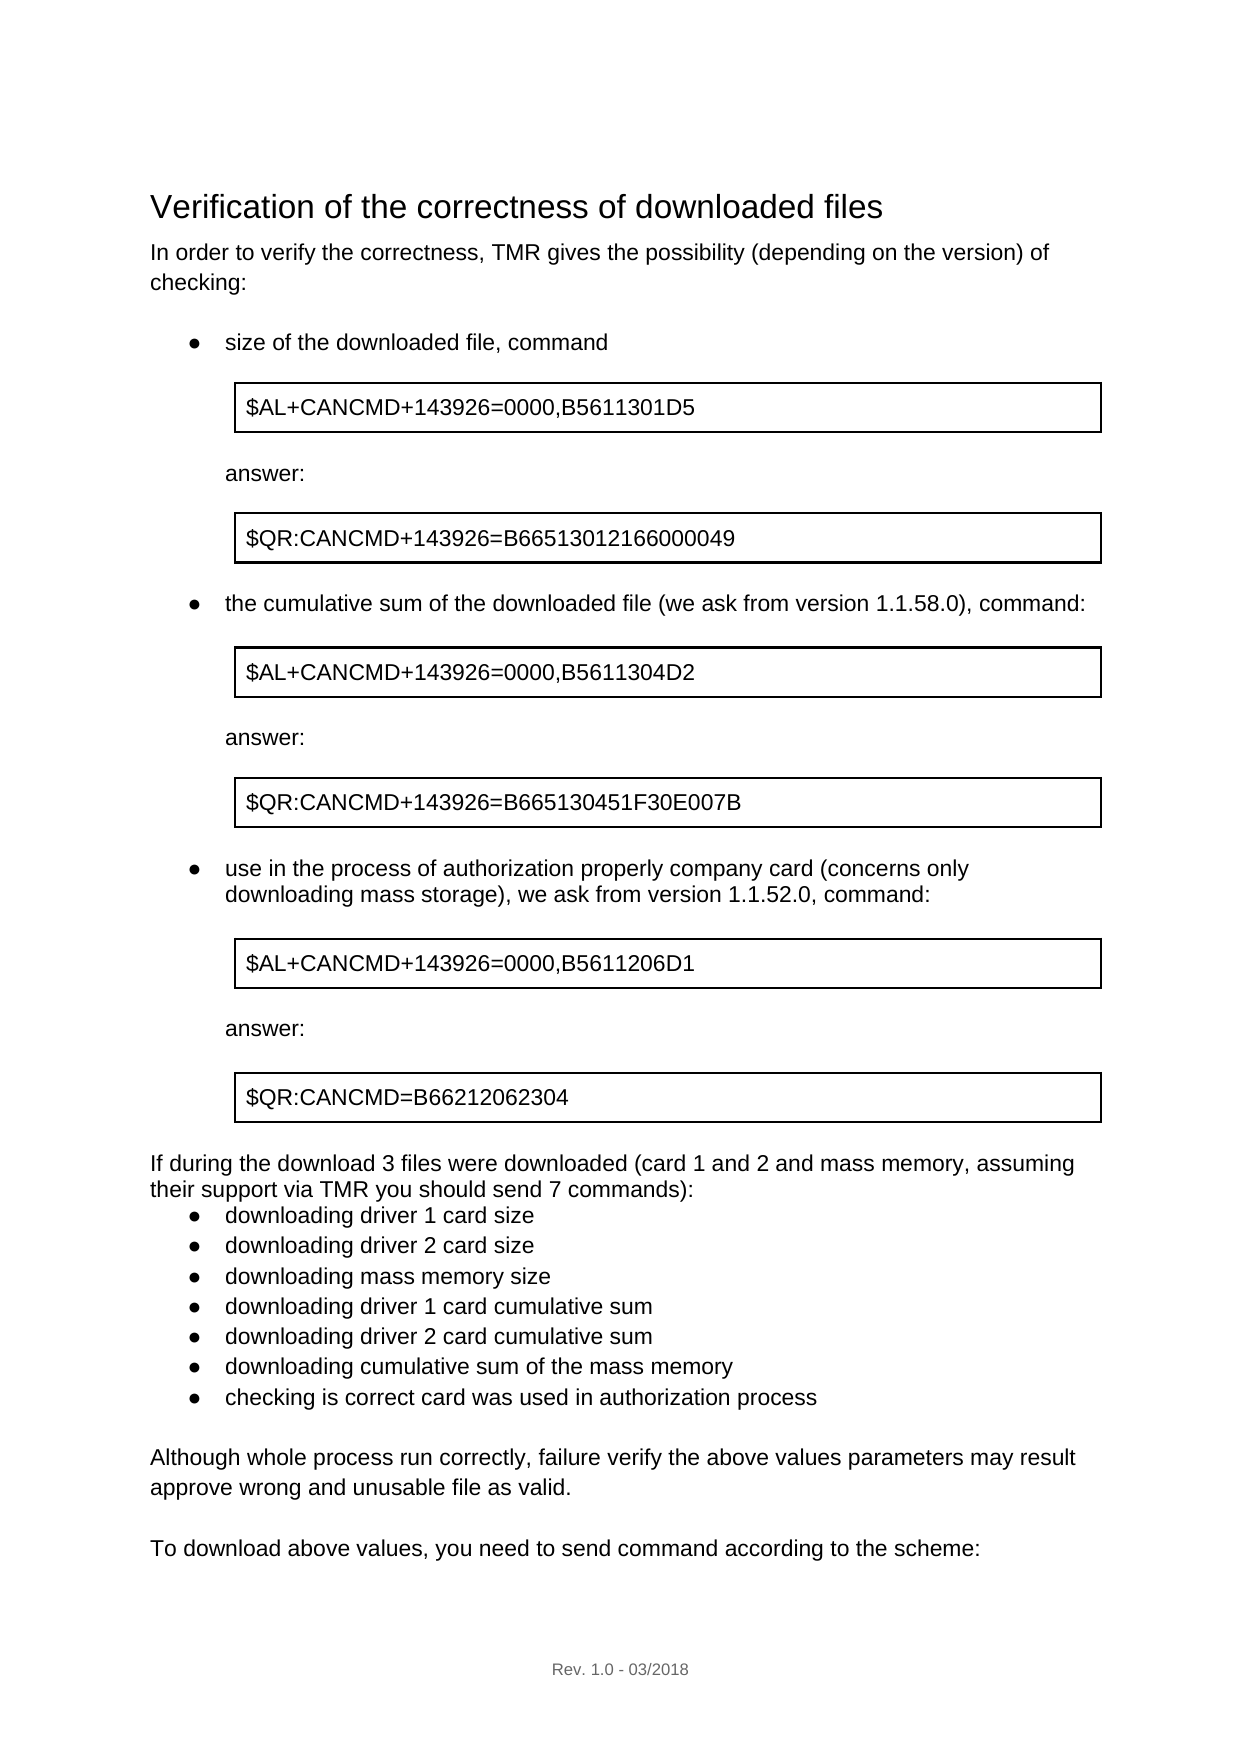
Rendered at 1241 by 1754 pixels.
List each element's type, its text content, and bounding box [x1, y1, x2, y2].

text To download above values, you need to send command according to the scheme: [150, 1534, 1090, 1561]
list downloading driver 2 card cumulative sum [187, 1323, 1090, 1349]
list size of the downloaded file, command [187, 329, 1090, 355]
text If during the download 3 files were downloaded (card 1 and 2 and mass memory, assuming their support via TMR you should send 7 commands): [150, 1149, 1090, 1202]
text answer: [225, 459, 1090, 486]
text In order to verify the correctness, TMR gives the possibility (depending on the version) of checking: [150, 238, 1090, 295]
list downloading driver 1 card size [187, 1202, 1090, 1228]
list downloading driver 1 card cumulative sum [187, 1293, 1090, 1319]
table_header $QR:CANCMD=B66212062304 [236, 1074, 1100, 1121]
table_header $AL+CANCMD+143926=0000,B5611301D5 [236, 384, 1100, 431]
table_header $QR:CANCMD+143926=B66513012166000049 [236, 514, 1100, 561]
list use in the process of authorization properly company card (concerns only downloading mass storage), we ask from version 1.1.52.0, command: [187, 854, 1090, 907]
text Although whole process run correctly, failure verify the above values parameters may result approve wrong and unusable file as valid. [150, 1444, 1090, 1500]
table_header $AL+CANCMD+143926=0000,B5611304D2 [236, 649, 1100, 696]
list the cumulative sum of the downloaded file (we ask from version 1.1.58.0), command: [187, 590, 1090, 616]
text answer: [225, 1015, 1090, 1042]
subtitle Verification of the correctness of downloaded files [150, 187, 1090, 226]
text answer: [225, 724, 1090, 751]
list downloading driver 2 card size [187, 1232, 1090, 1259]
list downloading mass memory size [187, 1263, 1090, 1289]
list checking is correct card was used in authorization process [187, 1383, 1090, 1410]
table_header $QR:CANCMD+143926=B665130451F30E007B [236, 779, 1100, 826]
table_header $AL+CANCMD+143926=0000,B5611206D1 [236, 940, 1100, 987]
list downloading cumulative sum of the mass memory [187, 1353, 1090, 1379]
